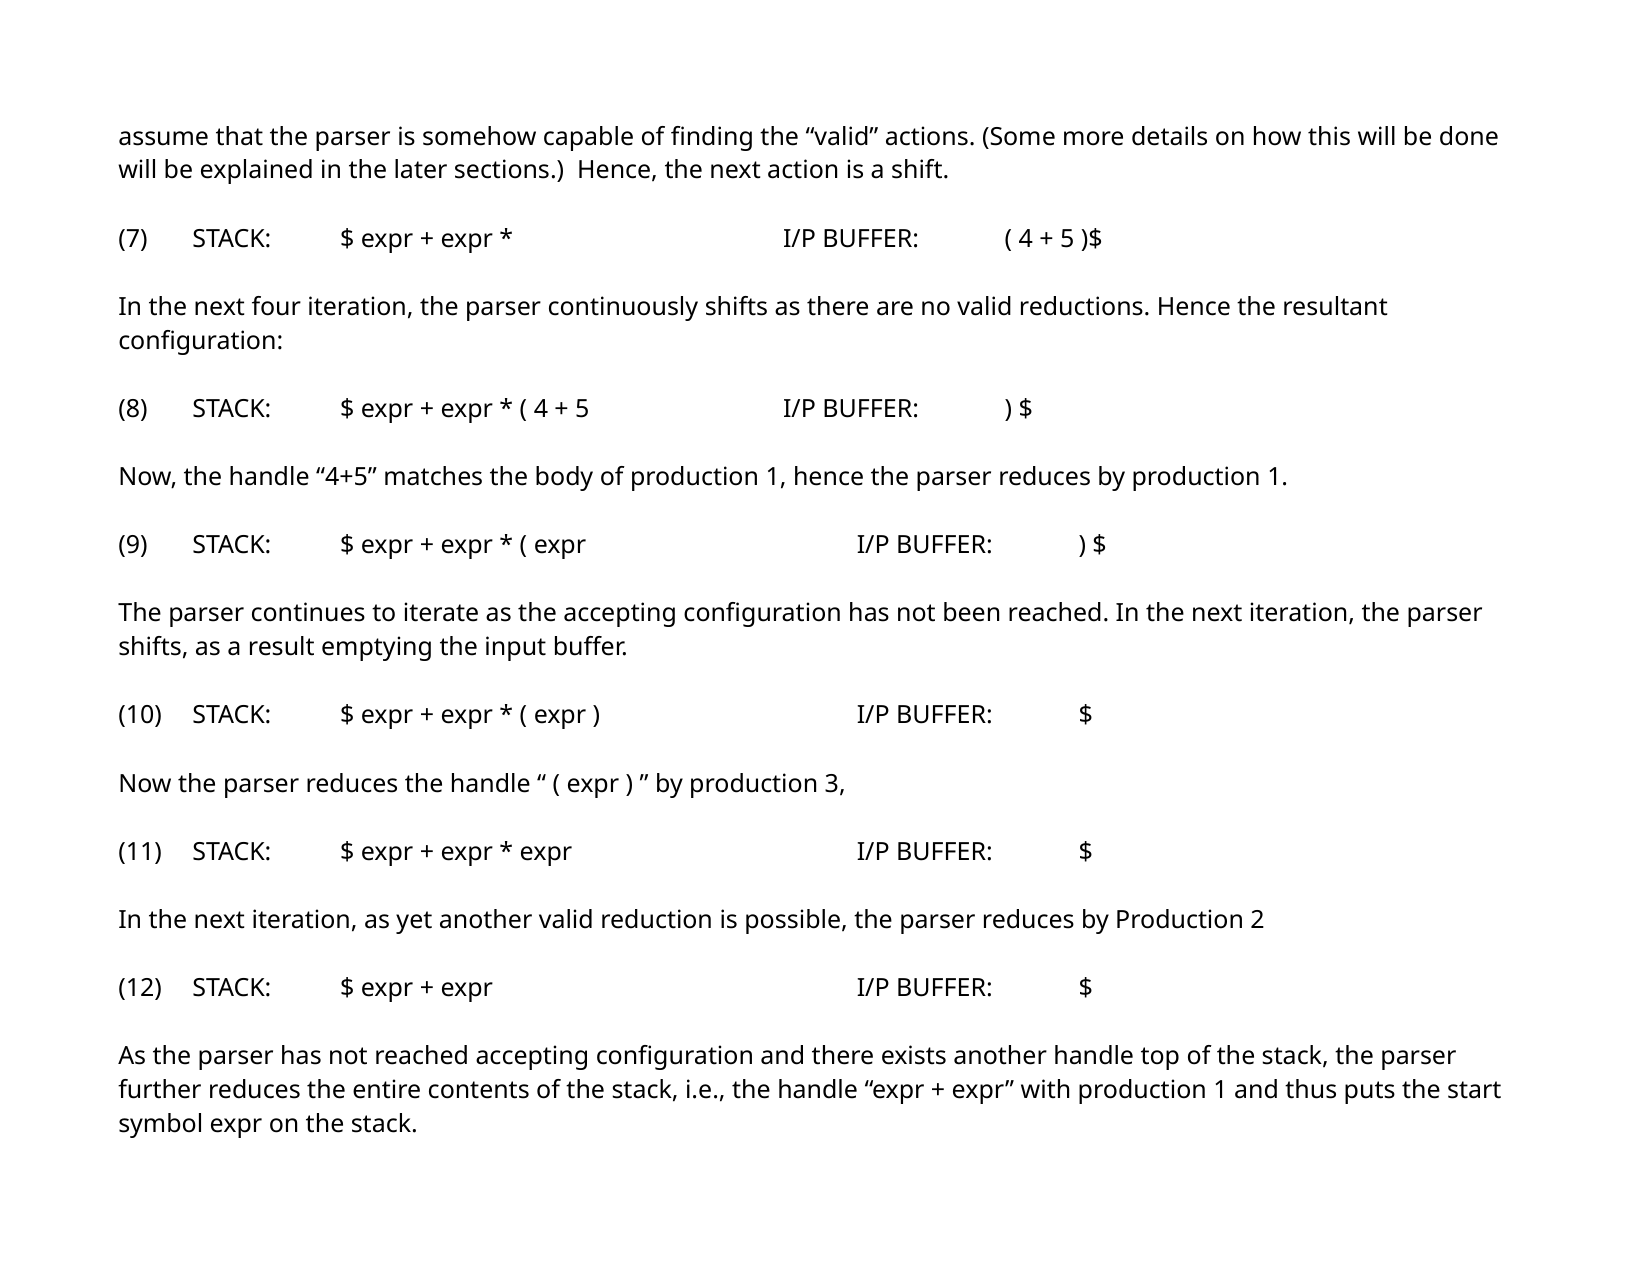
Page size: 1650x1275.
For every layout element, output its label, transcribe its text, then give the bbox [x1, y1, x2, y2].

text (7) STACK: $ expr + expr * I/P BUFFER: ( 4 + 5 )$ [118, 220, 1532, 254]
text (12) STACK: $ expr + expr I/P BUFFER: $ [118, 970, 1532, 1004]
text assume that the parser is somehow capable of finding the “valid” actions. (Some more details on how this will be done will be explained in the later sections.) Hence, the next action is a shift. [118, 118, 1532, 186]
text (9) STACK: $ expr + expr * ( expr I/P BUFFER: ) $ [118, 527, 1532, 561]
text (11) STACK: $ expr + expr * expr I/P BUFFER: $ [118, 833, 1532, 867]
text In the next four iteration, the parser continuously shifts as there are no valid reductions. Hence the resultant configuration: [118, 288, 1532, 357]
text Now the parser reduces the handle “ ( expr ) ” by production 3, [118, 765, 1532, 799]
text The parser continues to iterate as the accepting configuration has not been reached. In the next iteration, the parser shifts, as a result emptying the input buffer. [118, 595, 1532, 663]
text As the parser has not reached accepting configuration and there exists another handle top of the stack, the parser further reduces the entire contents of the stack, i.e., the handle “expr + expr” with production 1 and thus puts the start symbol expr on the stack. [118, 1038, 1532, 1140]
text In the next iteration, as yet another valid reduction is possible, the parser reduces by Production 2 [118, 902, 1532, 936]
text (10) STACK: $ expr + expr * ( expr ) I/P BUFFER: $ [118, 697, 1532, 731]
text (8) STACK: $ expr + expr * ( 4 + 5 I/P BUFFER: ) $ [118, 391, 1532, 425]
text Now, the handle “4+5” matches the body of production 1, hence the parser reduces by production 1. [118, 459, 1532, 493]
